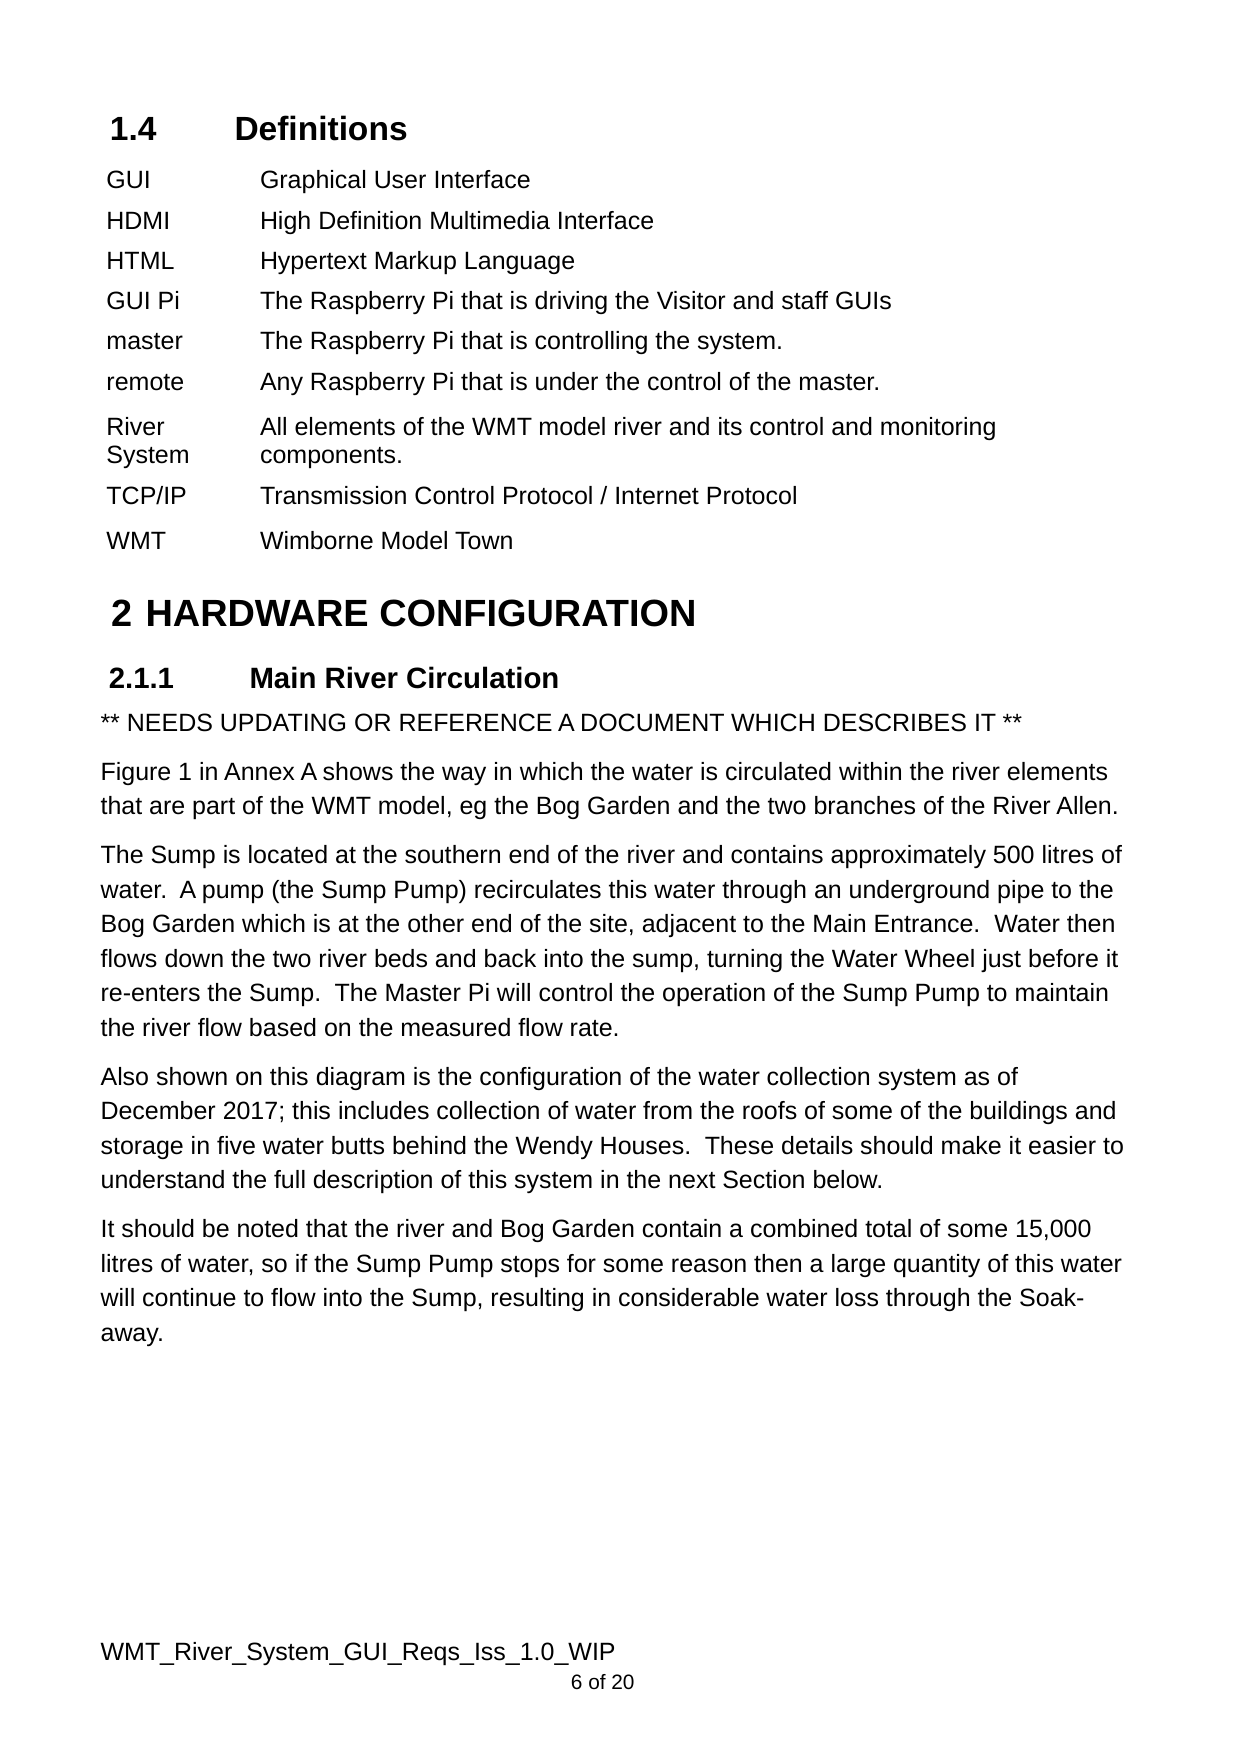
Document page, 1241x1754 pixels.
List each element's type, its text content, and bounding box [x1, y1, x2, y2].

table_cell Wimborne Model Town [254, 520, 1140, 566]
table_cell All elements of the WMT model river and its control and monitoring components. [254, 406, 1140, 475]
table_cell HTML [100, 240, 254, 280]
table_header Graphical User Interface [254, 160, 1140, 200]
text It should be noted that the river and Bog Garden contain a combined total of some 15,000 litres of water, so if the Sump Pump stops for some reason then a large quantity of this water will continue to flow into the Sump, resulting in considerable water loss through the Soak-away. [100, 1214, 1140, 1346]
subtitle Main River Circulation [100, 661, 1140, 695]
table_cell TCP/IP [100, 475, 254, 520]
table_cell GUI Pi [100, 280, 254, 321]
text Figure 1 in Annex A shows the way in which the water is circulated within the river elements that are part of the WMT model, eg the Bog Garden and the two branches of the River Allen. [100, 757, 1140, 820]
subtitle HARDWARE CONFIGURATION [100, 591, 1140, 634]
table_header GUI [100, 160, 254, 200]
table_cell HDMI [100, 200, 254, 240]
table_cell Hypertext Markup Language [254, 240, 1140, 280]
table_cell The Raspberry Pi that is controlling the system. [254, 321, 1140, 361]
table_cell The Raspberry Pi that is driving the Visitor and staff GUIs [254, 280, 1140, 321]
table_cell remote [100, 361, 254, 406]
table_cell WMT [100, 520, 254, 566]
text Also shown on this diagram is the configuration of the water collection system as of December 2017; this includes collection of water from the roofs of some of the buildings and storage in five water butts behind the Wendy Houses. These details should make it easier to understand the full description of this system in the next Section below. [100, 1062, 1140, 1194]
text The Sump is located at the southern end of the river and contains approximately 500 litres of water. A pump (the Sump Pump) recirculates this water through an underground pipe to the Bog Garden which is at the other end of the site, adjacent to the Main Entrance. Water then flows down the two river beds and back into the sump, turning the Water Wheel just before it re-enters the Sump. The Master Pi will control the operation of the Sump Pump to maintain the river flow based on the measured flow rate. [100, 840, 1140, 1041]
table_cell Transmission Control Protocol / Internet Protocol [254, 475, 1140, 520]
table_cell High Definition Multimedia Interface [254, 200, 1140, 240]
table_cell master [100, 321, 254, 361]
table_cell Any Raspberry Pi that is under the control of the master. [254, 361, 1140, 406]
subtitle Definitions [100, 108, 1140, 147]
text ** NEEDS UPDATING OR REFERENCE A DOCUMENT WHICH DESCRIBES IT ** [100, 708, 1140, 736]
table_cell River System [100, 406, 254, 475]
